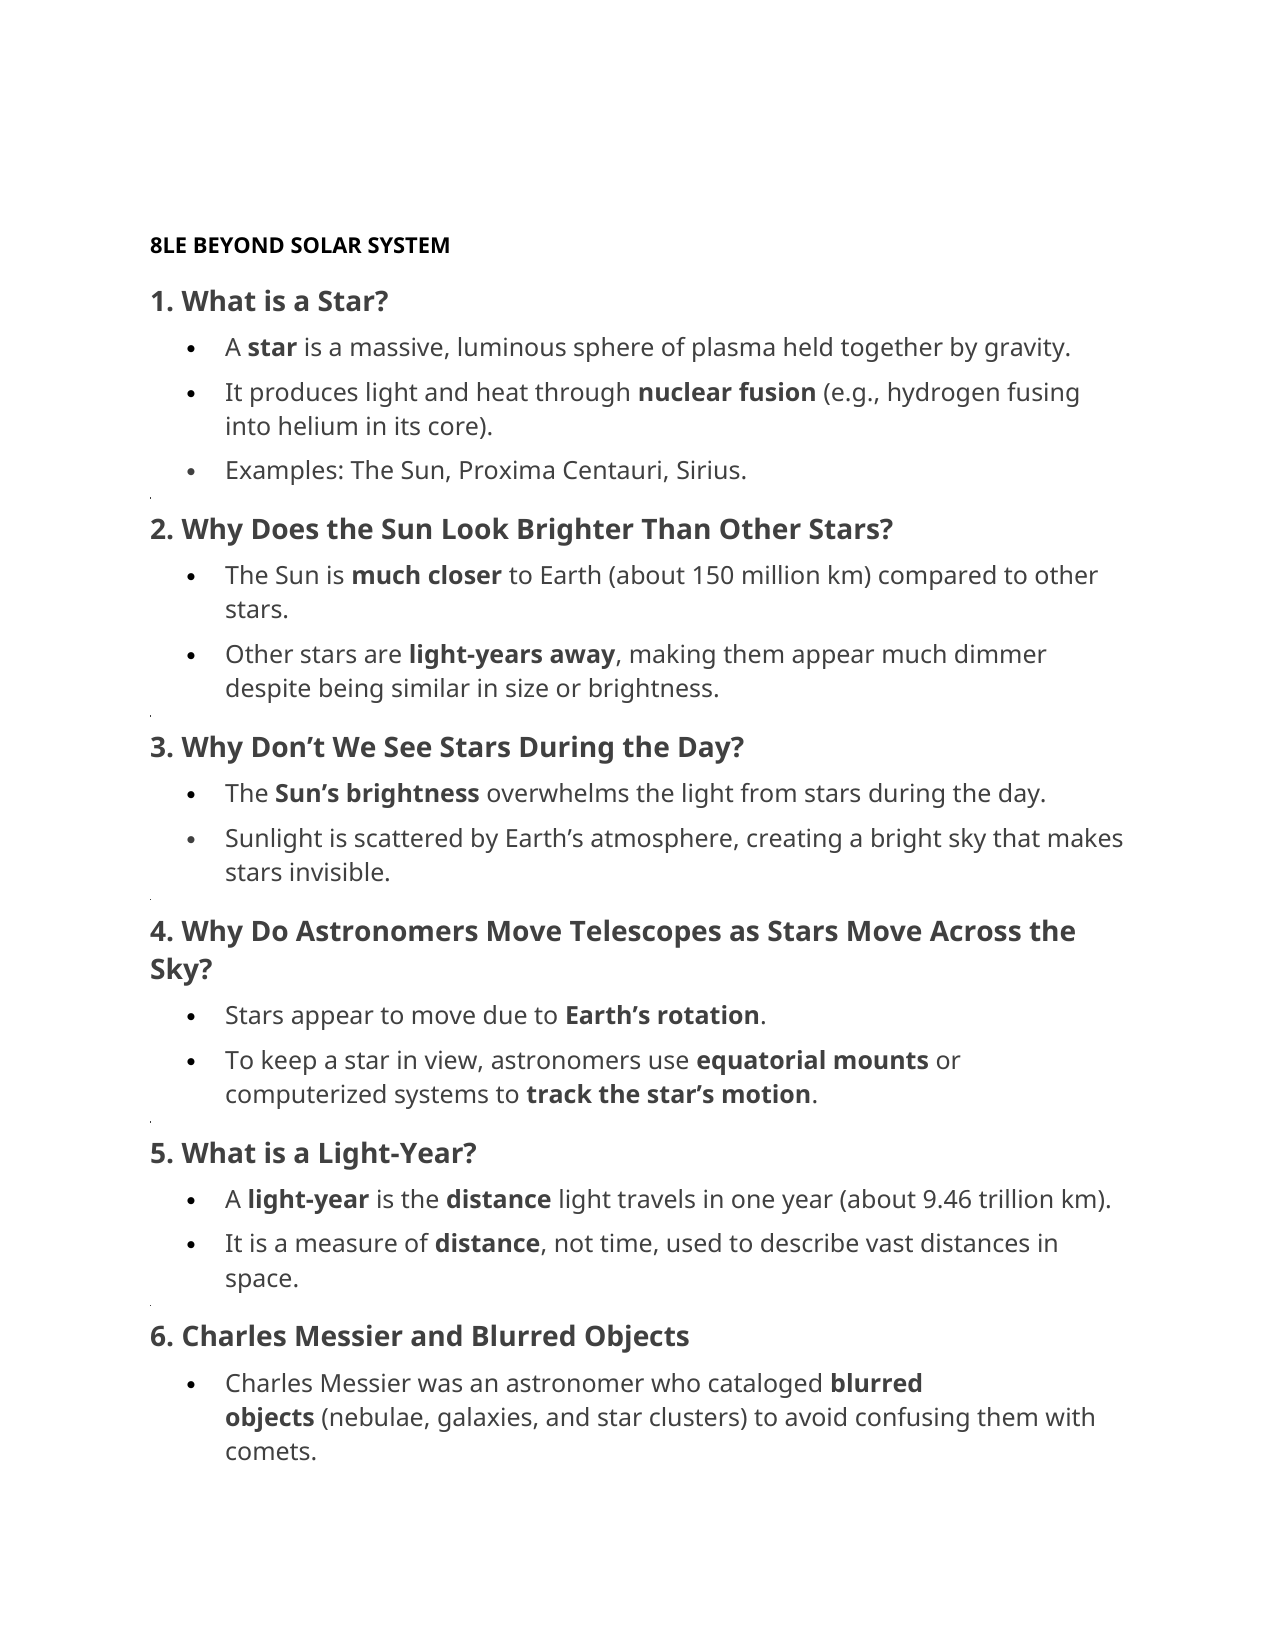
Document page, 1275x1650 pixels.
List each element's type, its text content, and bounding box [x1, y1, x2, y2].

text 8LE BEYOND SOLAR SYSTEM [150, 230, 1125, 260]
list Stars appear to move due to Earth’s rotation. [187, 998, 1125, 1032]
subtitle 4. Why Do Astronomers Move Telescopes as Stars Move Across the Sky? [150, 911, 1125, 987]
subtitle 2. Why Does the Sun Look Brighter Than Other Stars? [150, 509, 1125, 548]
list A light-year is the distance light travels in one year (about 9.46 trillion km). [187, 1182, 1125, 1216]
list Other stars are light-years away, making them appear much dimmer despite being similar in size or brightness. [187, 637, 1125, 705]
list The Sun’s brightness overwhelms the light from stars during the day. [187, 776, 1125, 810]
list It produces light and heat through nuclear fusion (e.g., hydrogen fusing into helium in its core). [187, 374, 1125, 442]
subtitle 3. Why Don’t We See Stars During the Day? [150, 727, 1125, 765]
subtitle 6. Charles Messier and Blurred Objects [150, 1317, 1125, 1355]
list To keep a star in view, astronomers use equatorial mounts or computerized systems to track the star’s motion. [187, 1042, 1125, 1111]
list Examples: The Sun, Proxima Centauri, Sirius. [187, 453, 1125, 487]
list A star is a massive, luminous sphere of plasma held together by gravity. [187, 330, 1125, 364]
subtitle 5. What is a Light-Year? [150, 1133, 1125, 1171]
list Sunlight is scattered by Earth’s atmosphere, creating a bright sky that makes stars invisible. [187, 820, 1125, 888]
list It is a measure of distance, not time, used to describe vast distances in space. [187, 1226, 1125, 1294]
list The Sun is much closer to Earth (about 150 million km) compared to other stars. [187, 558, 1125, 626]
list Charles Messier was an astronomer who cataloged blurred objects (nebulae, galaxies, and star clusters) to avoid confusing them with comets. [187, 1365, 1125, 1468]
subtitle 1. What is a Star? [150, 281, 1125, 319]
